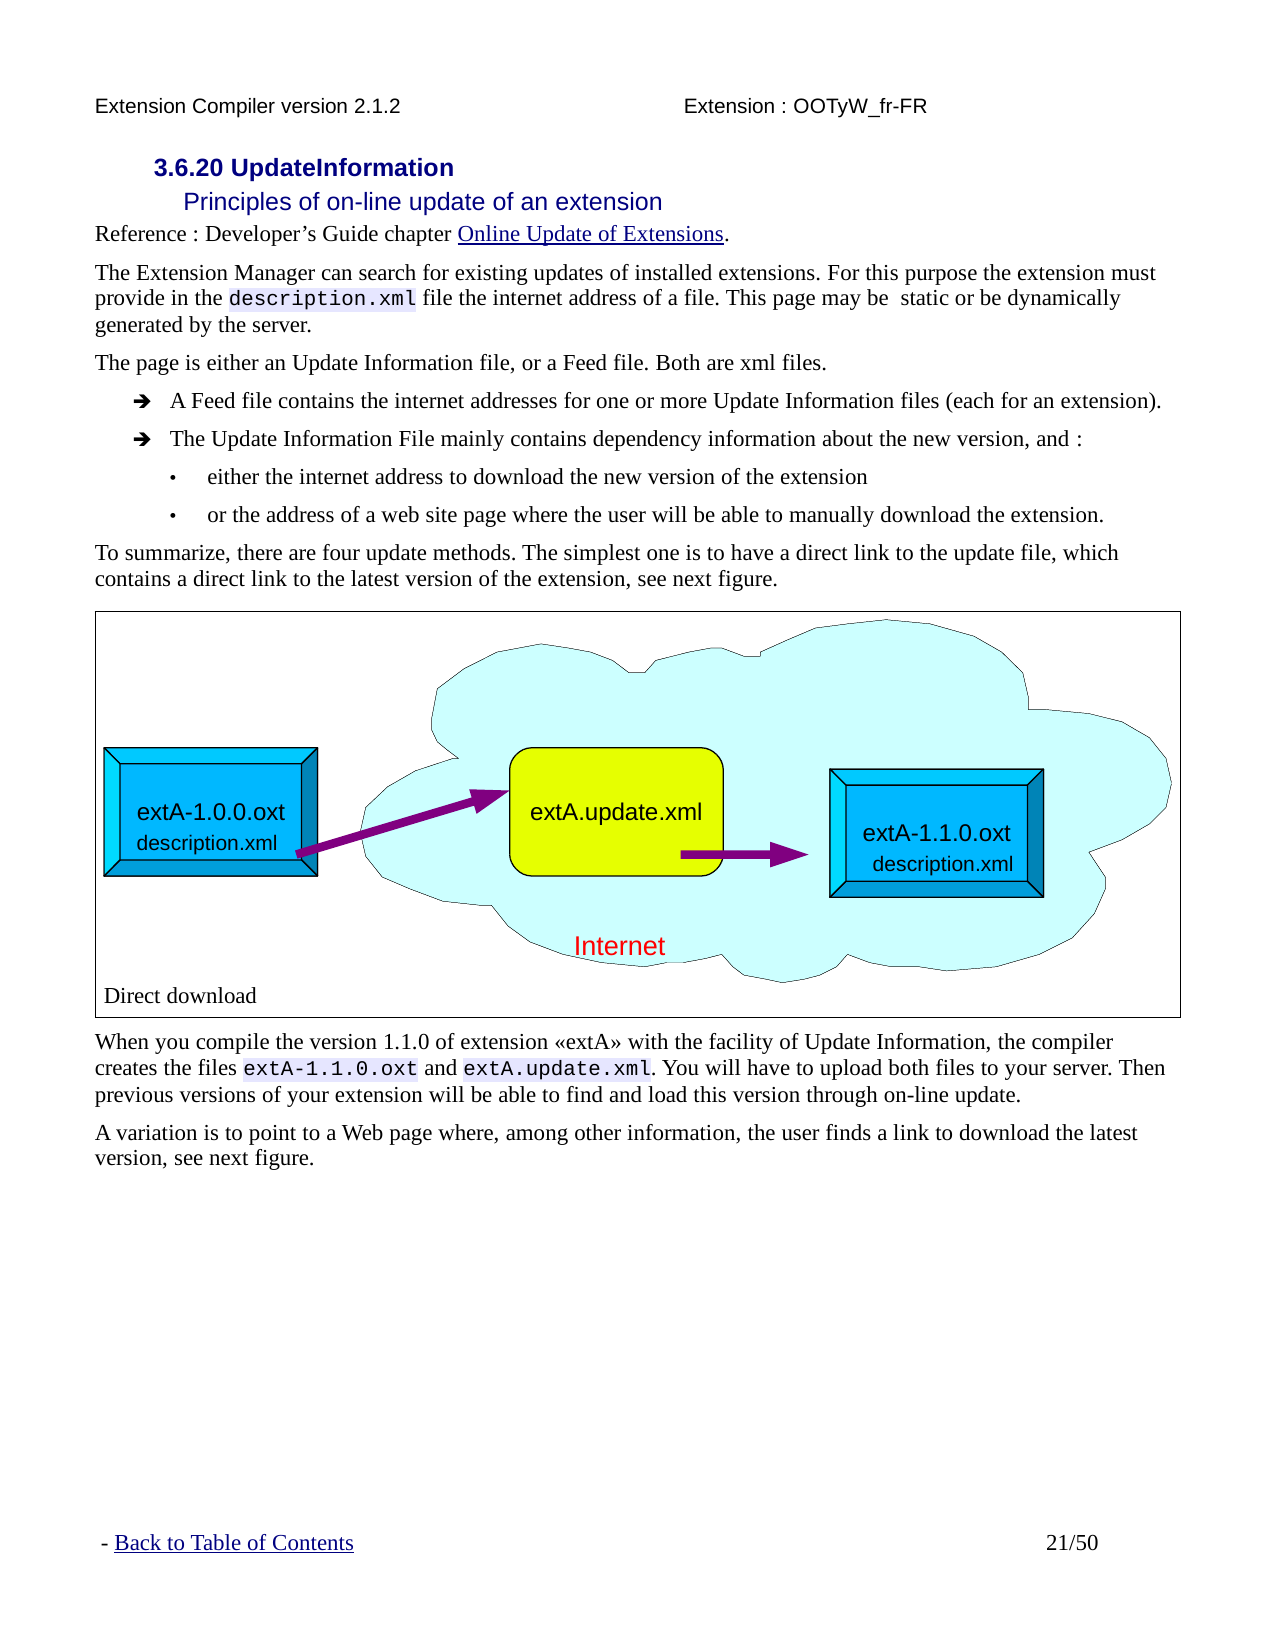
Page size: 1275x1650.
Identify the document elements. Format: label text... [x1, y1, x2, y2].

text When you compile the version 1.1.0 of extension «extA» with the facility of Update Information, the compiler creates the files extA-1.1.0.oxt and extA.update.xml. You will have to upload both files to your server. Then previous versions of your extension will be able to find and load this version through on-line update. [94, 612, 1181, 1107]
text To summarize, there are four update methods. The simplest one is to have a direct link to the update file, which contains a direct link to the latest version of the extension, see next figure. [94, 540, 1181, 591]
list The Update Information File mainly contains dependency information about the new version, and : [132, 426, 1181, 451]
list either the internet address to download the new version of the extension [169, 464, 1181, 489]
list A Feed file contains the internet addresses for one or more Update Information files (each for an extension). [132, 388, 1181, 413]
text The Extension Manager can search for existing updates of installed extensions. For this purpose the extension must provide in the description.xml file the internet address of a file. This page may be static or be dynamically generated by the server. [94, 259, 1181, 337]
subtitle UpdateInformation [153, 153, 1181, 181]
text Reference : Developer’s Guide chapter Online Update of Extensions. [94, 221, 1181, 247]
text Direct download [103, 620, 873, 842]
text The page is either an Update Information file, or a Feed file. Both are xml files. [94, 350, 1181, 375]
subtitle Principles of on-line update of an extension [183, 187, 1181, 215]
text [94, 603, 1181, 611]
text Direct download [902, 620, 1172, 780]
text Direct download [103, 787, 1172, 1008]
text A variation is to point to a Web page where, among other information, the user finds a link to download the latest version, see next figure. [94, 1119, 1181, 1171]
list or the address of a web site page where the user will be able to manually download the extension. [169, 502, 1181, 527]
